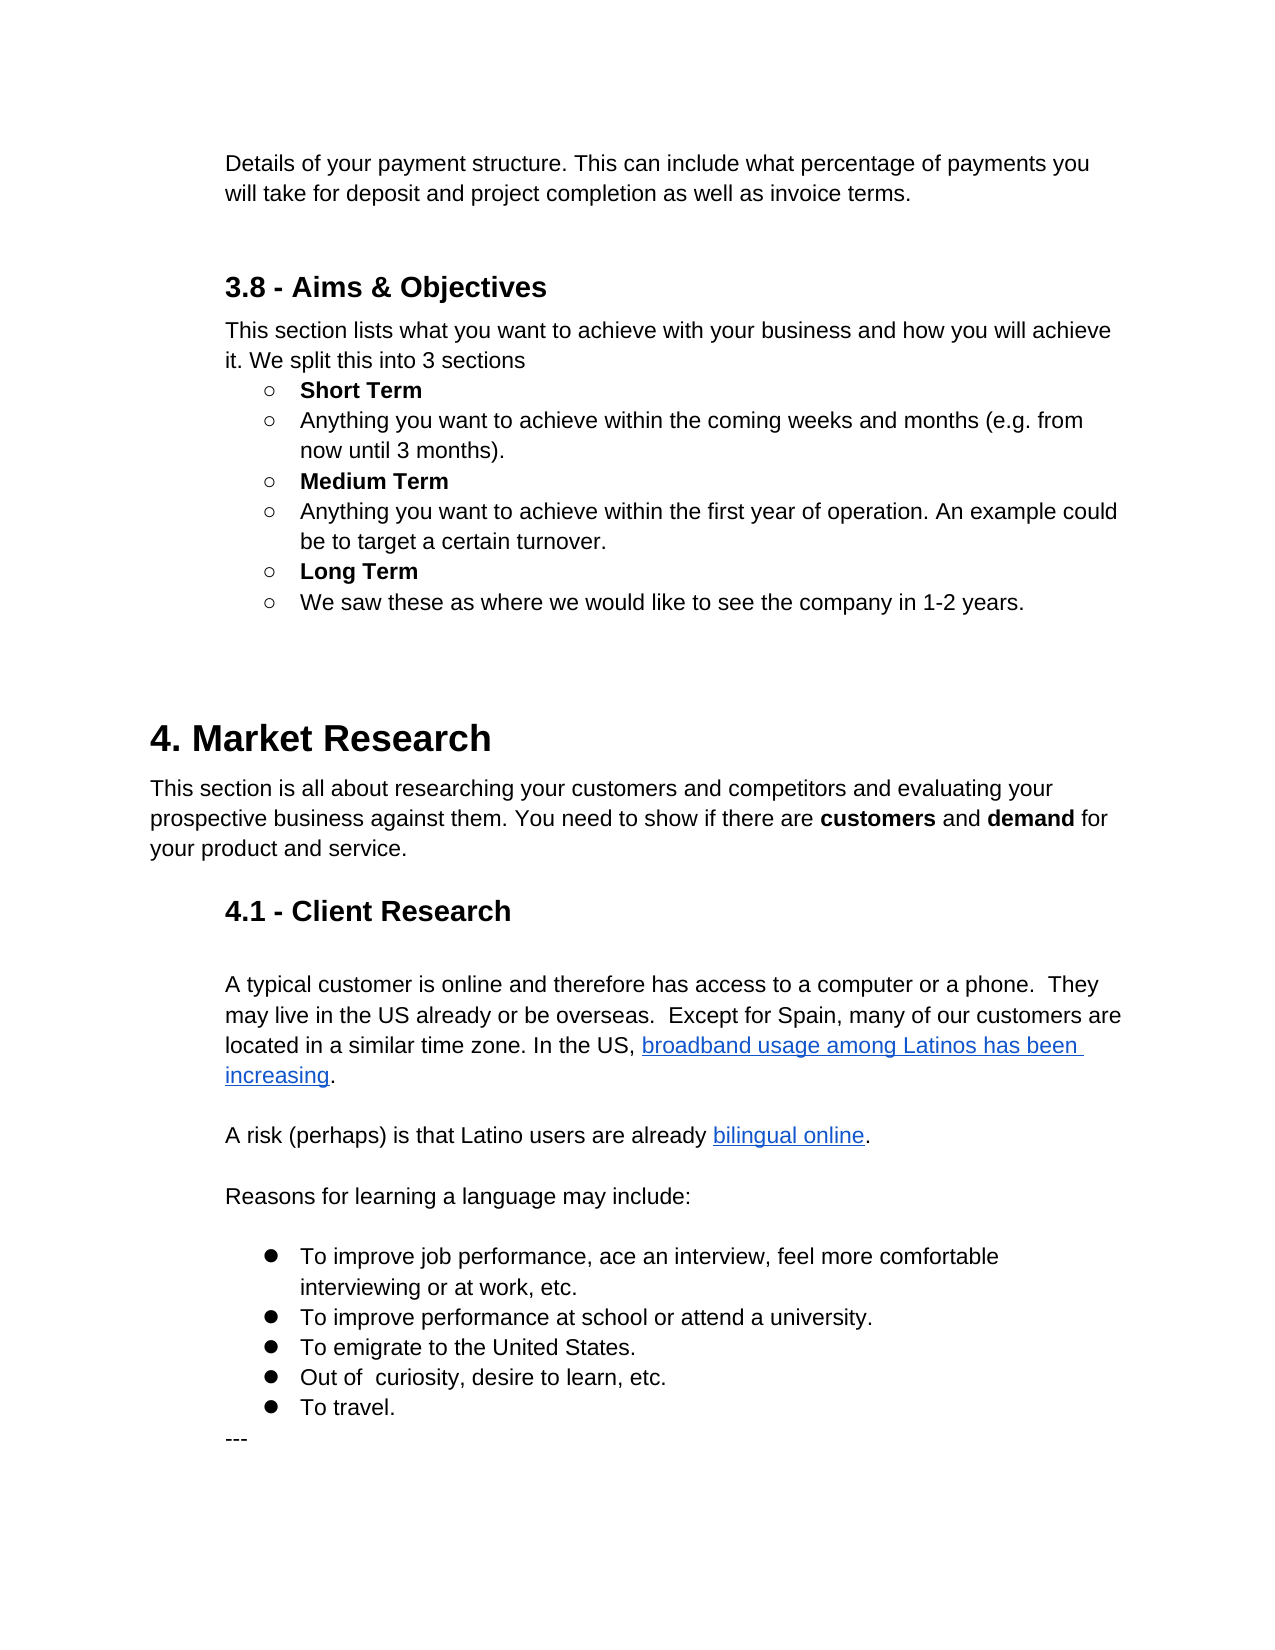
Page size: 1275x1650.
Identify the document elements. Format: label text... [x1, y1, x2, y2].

list To travel. [262, 1394, 1125, 1421]
list Anything you want to achieve within the first year of operation. An example could be to target a certain turnover. [262, 498, 1125, 554]
text Details of your payment structure. This can include what percentage of payments you will take for deposit and project completion as well as invoice terms. [225, 150, 1125, 207]
list Short Term [262, 377, 1125, 403]
subtitle 3.8 - Aims & Objectives [225, 270, 1125, 303]
list Medium Term [262, 468, 1125, 494]
list Out of curiosity, desire to learn, etc. [262, 1364, 1125, 1391]
subtitle 4.1 - Client Research [225, 894, 1125, 928]
text Reasons for learning a language may include: [225, 1183, 1125, 1239]
list To emigrate to the United States. [262, 1334, 1125, 1360]
list Anything you want to achieve within the coming weeks and months (e.g. from now until 3 months). [262, 407, 1125, 464]
text A risk (perhaps) is that Latino users are already bilingual online. [225, 1122, 1125, 1149]
list We saw these as where we would like to see the company in 1-2 years. [262, 588, 1125, 615]
text This section lists what you want to achieve with your business and how you will achieve it. We split this into 3 sections [225, 317, 1125, 373]
subtitle 4. Market Research [150, 717, 1125, 760]
text This section is all about researching your customers and competitors and evaluating your prospective business against them. You need to show if there are customers and demand for your product and service. [150, 774, 1125, 861]
list To improve job performance, ace an interview, feel more comfortable interviewing or at work, etc. [262, 1243, 1125, 1300]
list Long Term [262, 558, 1125, 585]
text [225, 1424, 1125, 1481]
list To improve performance at school or attend a university. [262, 1304, 1125, 1330]
text A typical customer is online and therefore has access to a computer or a phone. They may live in the US already or be overseas. Except for Spain, many of our customers are located in a similar time zone. In the US, broadband usage among Latinos has been increasing. [225, 971, 1125, 1088]
